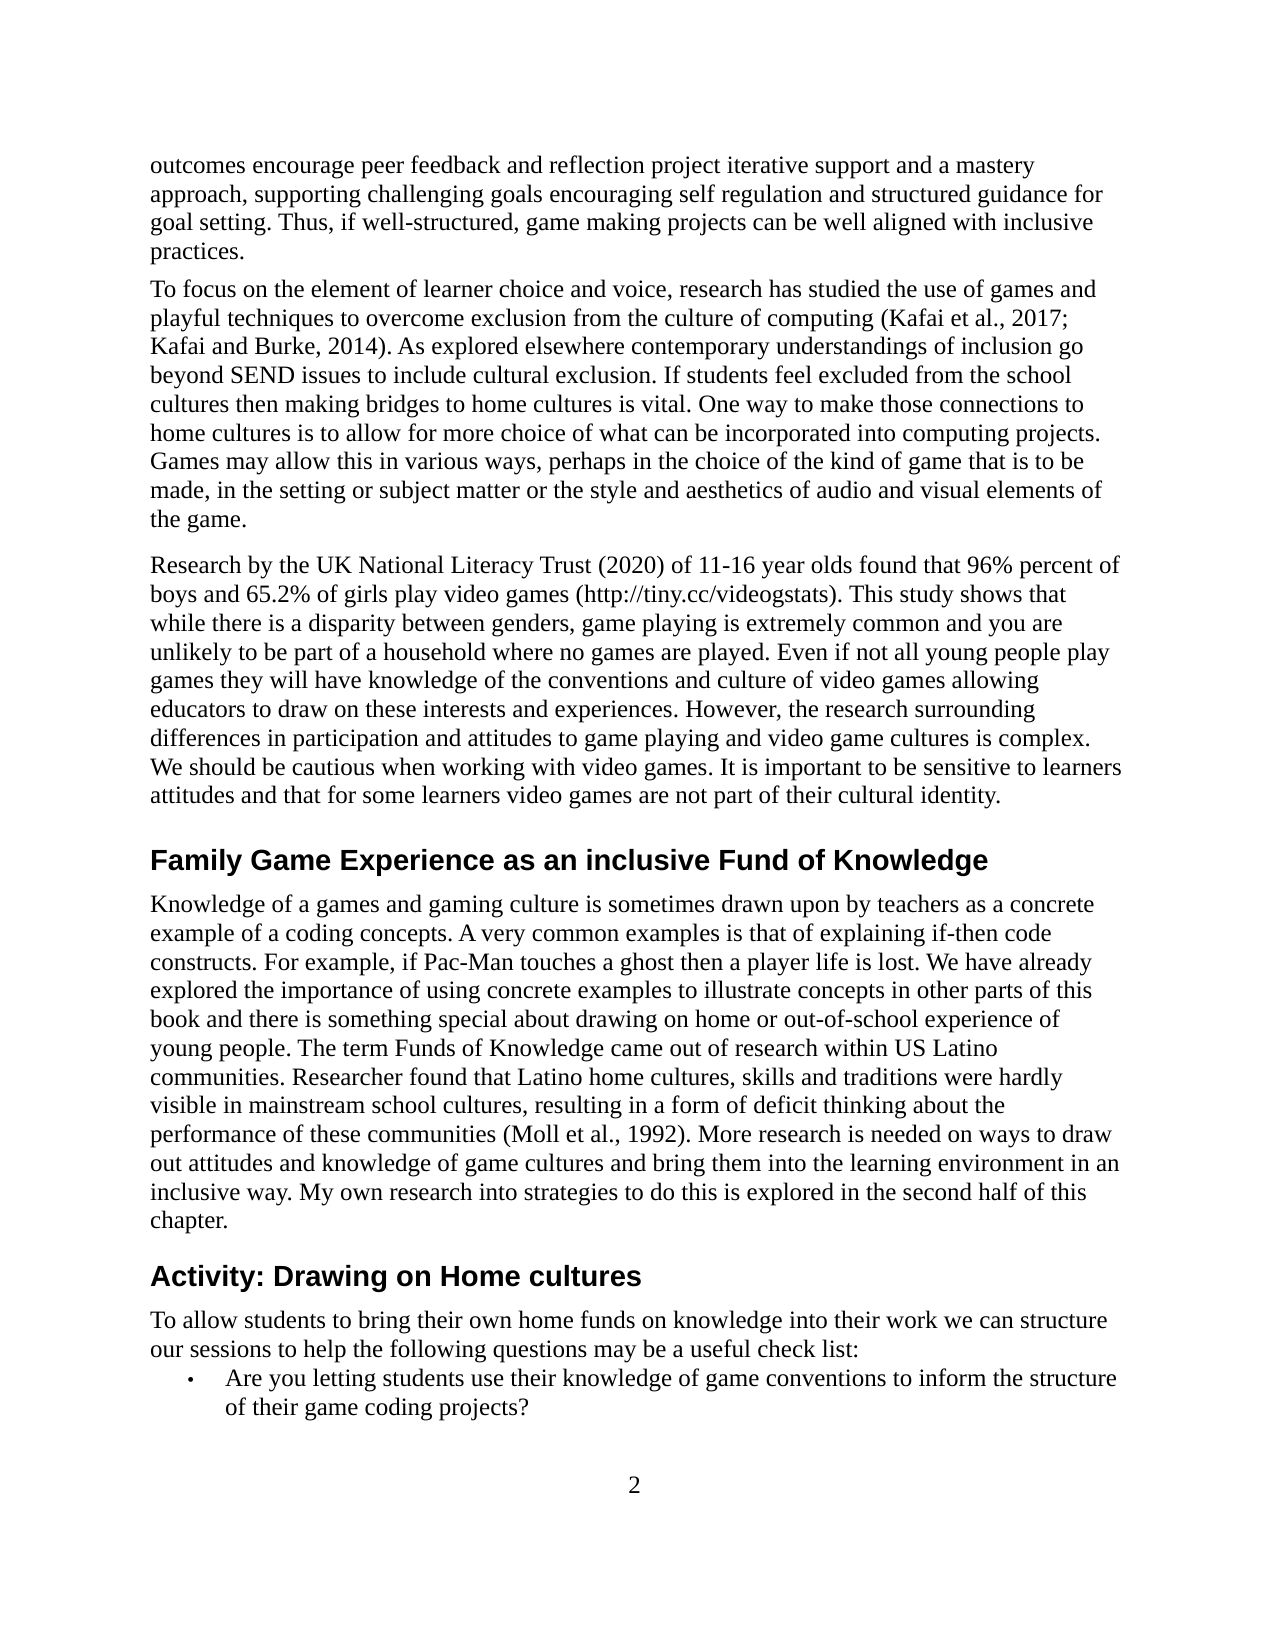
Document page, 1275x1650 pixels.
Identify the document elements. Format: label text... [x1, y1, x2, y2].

text outcomes encourage peer feedback and reflection project iterative support and a mastery approach, supporting challenging goals encouraging self regulation and structured guidance for goal setting. Thus, if well-structured, game making projects can be well aligned with inclusive practices. [150, 150, 1125, 265]
subtitle Activity: Drawing on Home cultures [150, 1259, 1125, 1293]
list Are you letting students use their knowledge of game conventions to inform the structure of their game coding projects? [187, 1363, 1125, 1420]
text To focus on the element of learner choice and voice, research has studied the use of games and playful techniques to overcome exclusion from the culture of computing (Kafai et al., 2017; Kafai and Burke, 2014). As explored elsewhere contemporary understandings of inclusion go beyond SEND issues to include cultural exclusion. If students feel excluded from the school cultures then making bridges to home cultures is vital. One way to make those connections to home cultures is to allow for more choice of what can be incorporated into computing projects. Games may allow this in various ways, perhaps in the choice of the kind of game that is to be made, in the setting or subject matter or the style and aesthetics of audio and visual elements of the game. [150, 274, 1125, 533]
text Knowledge of a games and gaming culture is sometimes drawn upon by teachers as a concrete example of a coding concepts. A very common examples is that of explaining if-then code constructs. For example, if Pac-Man touches a ghost then a player life is lost. We have already explored the importance of using concrete examples to illustrate concepts in other parts of this book and there is something special about drawing on home or out-of-school experience of young people. The term Funds of Knowledge came out of research within US Latino communities. Researcher found that Latino home cultures, skills and traditions were hardly visible in mainstream school cultures, resulting in a form of deficit thinking about the performance of these communities (Moll et al., 1992). More research is needed on ways to draw out attitudes and knowledge of game cultures and bring them into the learning environment in an inclusive way. My own research into strategies to do this is explored in the second half of this chapter. [150, 889, 1125, 1234]
subtitle Family Game Experience as an inclusive Fund of Knowledge [150, 843, 1125, 877]
text To allow students to bring their own home funds on knowledge into their work we can structure our sessions to help the following questions may be a useful check list: [150, 1305, 1125, 1363]
text Research by the UK National Literacy Trust (2020) of 11-16 year olds found that 96% percent of boys and 65.2% of girls play video games (http://tiny.cc/videogstats). This study shows that while there is a disparity between genders, game playing is extremely common and you are unlikely to be part of a household where no games are played. Even if not all young people play games they will have knowledge of the conventions and culture of video games allowing educators to draw on these interests and experiences. However, the research surrounding differences in participation and attitudes to game playing and video game cultures is complex. We should be cautious when working with video games. It is important to be sensitive to learners attitudes and that for some learners video games are not part of their cultural identity. [150, 551, 1125, 809]
